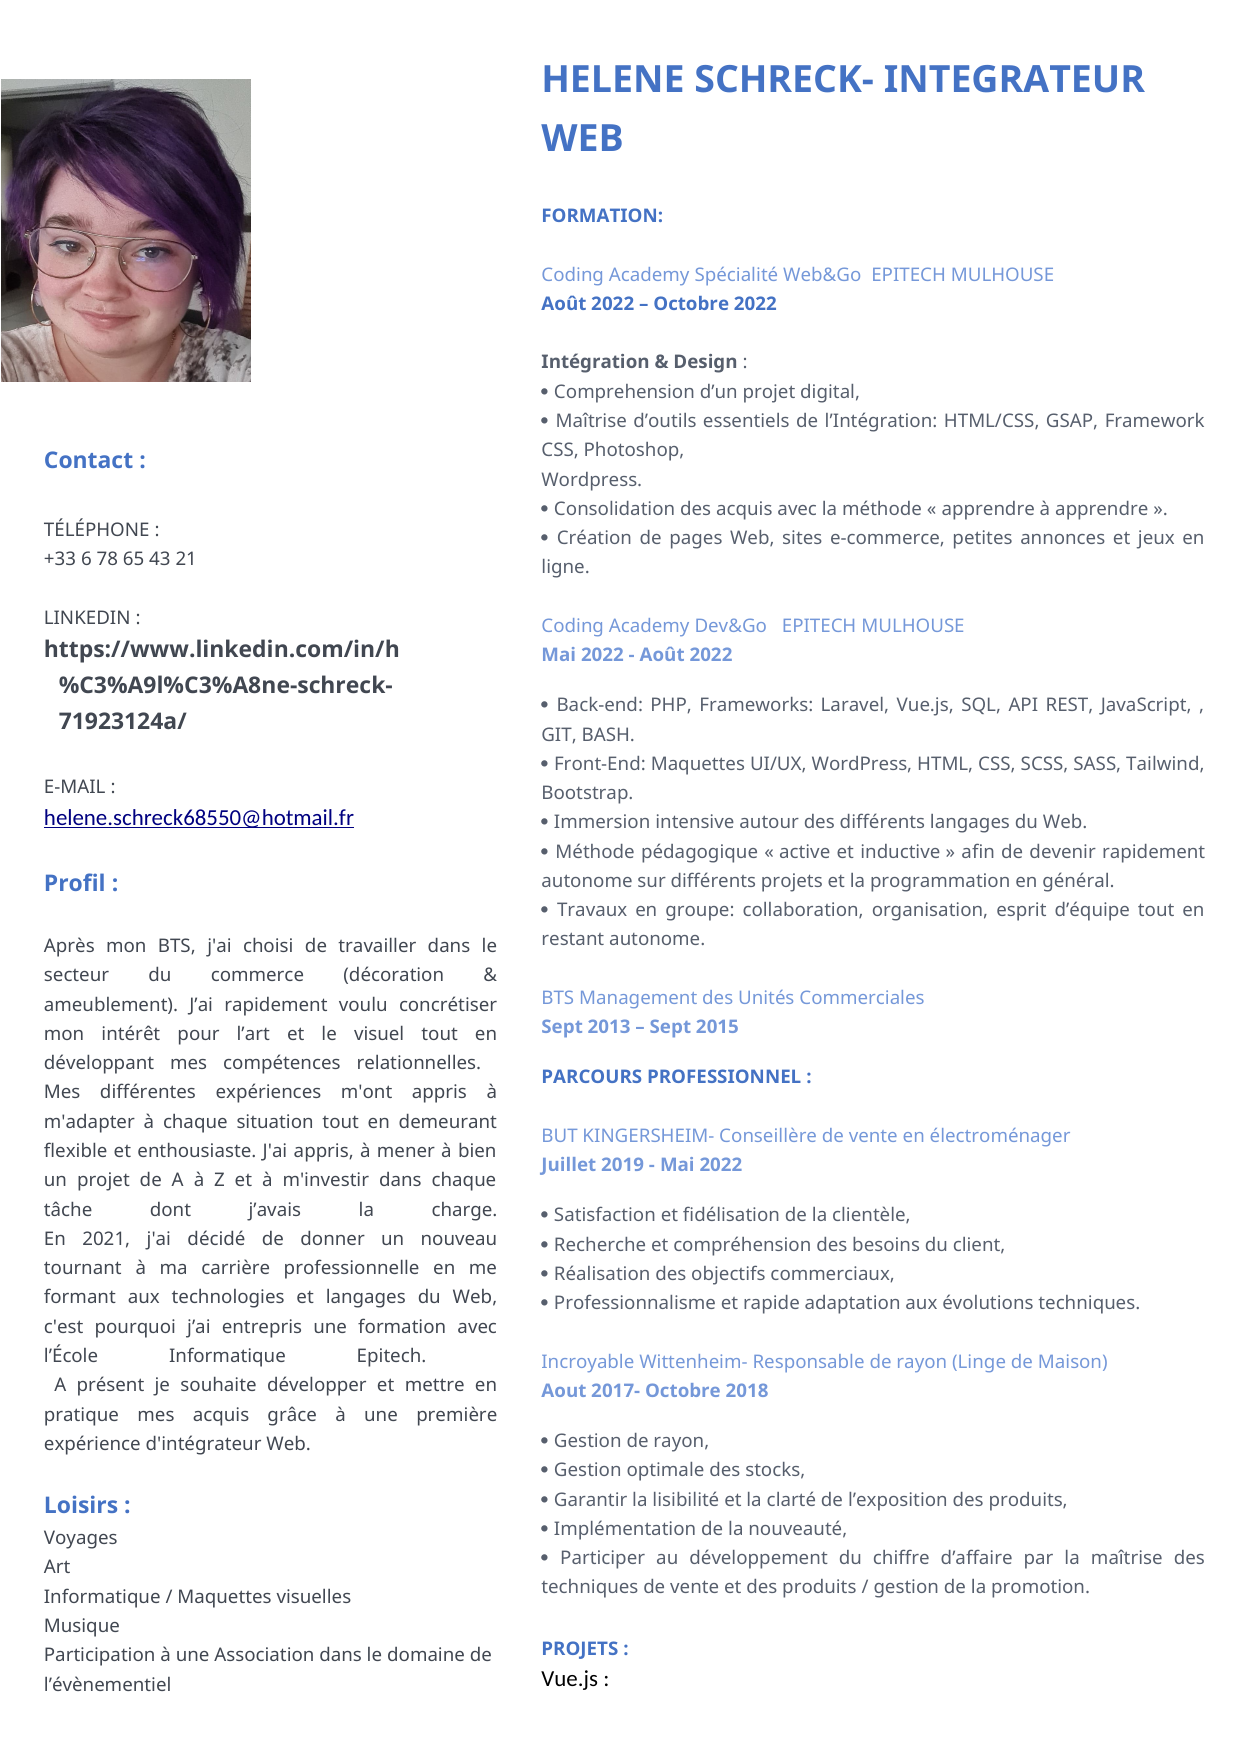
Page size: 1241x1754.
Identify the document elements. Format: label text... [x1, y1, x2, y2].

text  Maîtrise d’outils essentiels de l’Intégration: HTML/CSS, GSAP, Framework CSS, Photoshop, [541, 407, 1206, 462]
subtitle Informatique / Maquettes visuelles [44, 1583, 497, 1609]
subtitle Coding Academy Spécialité Web&Go EPITECH MULHOUSE [541, 261, 1206, 286]
subtitle Loisirs : [44, 1489, 497, 1520]
text Août 2022 – Octobre 2022 [541, 290, 1206, 316]
text  Professionnalisme et rapide adaptation aux évolutions techniques. [541, 1289, 1206, 1315]
subtitle FORMATION: [541, 202, 1206, 228]
subtitle TÉLÉPHONE : [44, 516, 497, 542]
subtitle Profil : [44, 867, 497, 898]
subtitle Coding Academy Dev&Go EPITECH MULHOUSE [541, 612, 1206, 638]
text  Back-end: PHP, Frameworks: Laravel, Vue.js, SQL, API REST, JavaScript, , GIT, BASH. [541, 692, 1206, 746]
text  Création de pages Web, sites e-commerce, petites annonces et jeux en ligne. [541, 524, 1206, 579]
text  Implémentation de la nouveauté, [541, 1515, 1206, 1541]
text Juillet 2019 - Mai 2022 [541, 1151, 1206, 1177]
text PARCOURS PROFESSIONNEL : [541, 1064, 1206, 1089]
text  Travaux en groupe: collaboration, organisation, esprit d’équipe tout en restant autonome. [541, 896, 1206, 951]
subtitle E-MAIL : [44, 774, 497, 799]
text Aout 2017- Octobre 2018 [541, 1377, 1206, 1403]
text  Garantir la lisibilité et la clarté de l’exposition des produits, [541, 1486, 1206, 1511]
text  Méthode pédagogique « active et inductive » afin de devenir rapidement autonome sur différents projets et la programmation en général. [541, 838, 1206, 893]
text  Front-End: Maquettes UI/UX, WordPress, HTML, CSS, SCSS, SASS, Tailwind, Bootstrap. [541, 750, 1206, 805]
subtitle Art [44, 1554, 497, 1579]
subtitle BUT KINGERSHEIM- Conseillère de vente en électroménager [541, 1122, 1206, 1148]
subtitle Contact : [44, 444, 497, 476]
text PROJETS : [541, 1635, 1206, 1661]
text Wordpress. [541, 466, 1085, 491]
text  Immersion intensive autour des différents langages du Web. [541, 809, 1206, 834]
text Intégration & Design : [541, 349, 1206, 374]
text  Gestion optimale des stocks, [541, 1457, 1206, 1482]
subtitle Incroyable Wittenheim- Responsable de rayon (Linge de Maison) [541, 1348, 1206, 1373]
text  Gestion de rayon, [541, 1427, 1206, 1453]
text Vue.js : [541, 1664, 1206, 1692]
subtitle Participation à une Association dans le domaine de l’évènementiel [44, 1642, 497, 1696]
text  Réalisation des objectifs commerciaux, [541, 1260, 1206, 1286]
subtitle +33 6 78 65 43 21 [44, 545, 497, 571]
subtitle Voyages [44, 1524, 497, 1550]
text Mai 2022 - Août 2022 [541, 641, 1206, 667]
subtitle Après mon BTS, j'ai choisi de travailler dans le secteur du commerce (décoration & ameublement). J’ai rapidement voulu concrétiser mon intérêt pour l’art et le visuel tout en développant mes compétences relationnelles. Mes différentes expériences m'ont appris à m'adapter à chaque situation tout en demeurant flexible et enthousiaste. J'ai appris, à mener à bien un projet de A à Z et à m'investir dans chaque tâche dont j’avais la charge. En 2021, j'ai décidé de donner un nouveau tournant à ma carrière professionnelle en me formant aux technologies et langages du Web, c'est pourquoi j’ai entrepris une formation avec l’École Informatique Epitech. A présent je souhaite développer et mettre en pratique mes acquis grâce à une première expérience d'intégrateur Web. [44, 932, 497, 1456]
text  Comprehension d’un projet digital, [541, 378, 1206, 403]
subtitle helene.schreck68550@hotmail.fr [44, 803, 497, 831]
subtitle BTS Management des Unités Commerciales [541, 984, 1206, 1010]
text Sept 2013 – Sept 2015 [541, 1013, 1206, 1039]
subtitle HELENE SCHRECK- INTEGRATEUR WEB [541, 52, 1206, 162]
subtitle Musique [44, 1612, 497, 1638]
text  Recherche et compréhension des besoins du client, [541, 1231, 1206, 1256]
text  Satisfaction et fidélisation de la clientèle, [541, 1202, 1206, 1227]
text  Consolidation des acquis avec la méthode « apprendre à apprendre ». [541, 495, 1206, 521]
subtitle LINKEDIN : [44, 604, 497, 629]
text  Participer au développement du chiffre d’affaire par la maîtrise des techniques de vente et des produits / gestion de la promotion. [541, 1544, 1206, 1599]
subtitle https://www.linkedin.com/in/h%C3%A9l%C3%A8ne-schreck-71923124a/ [44, 633, 487, 736]
